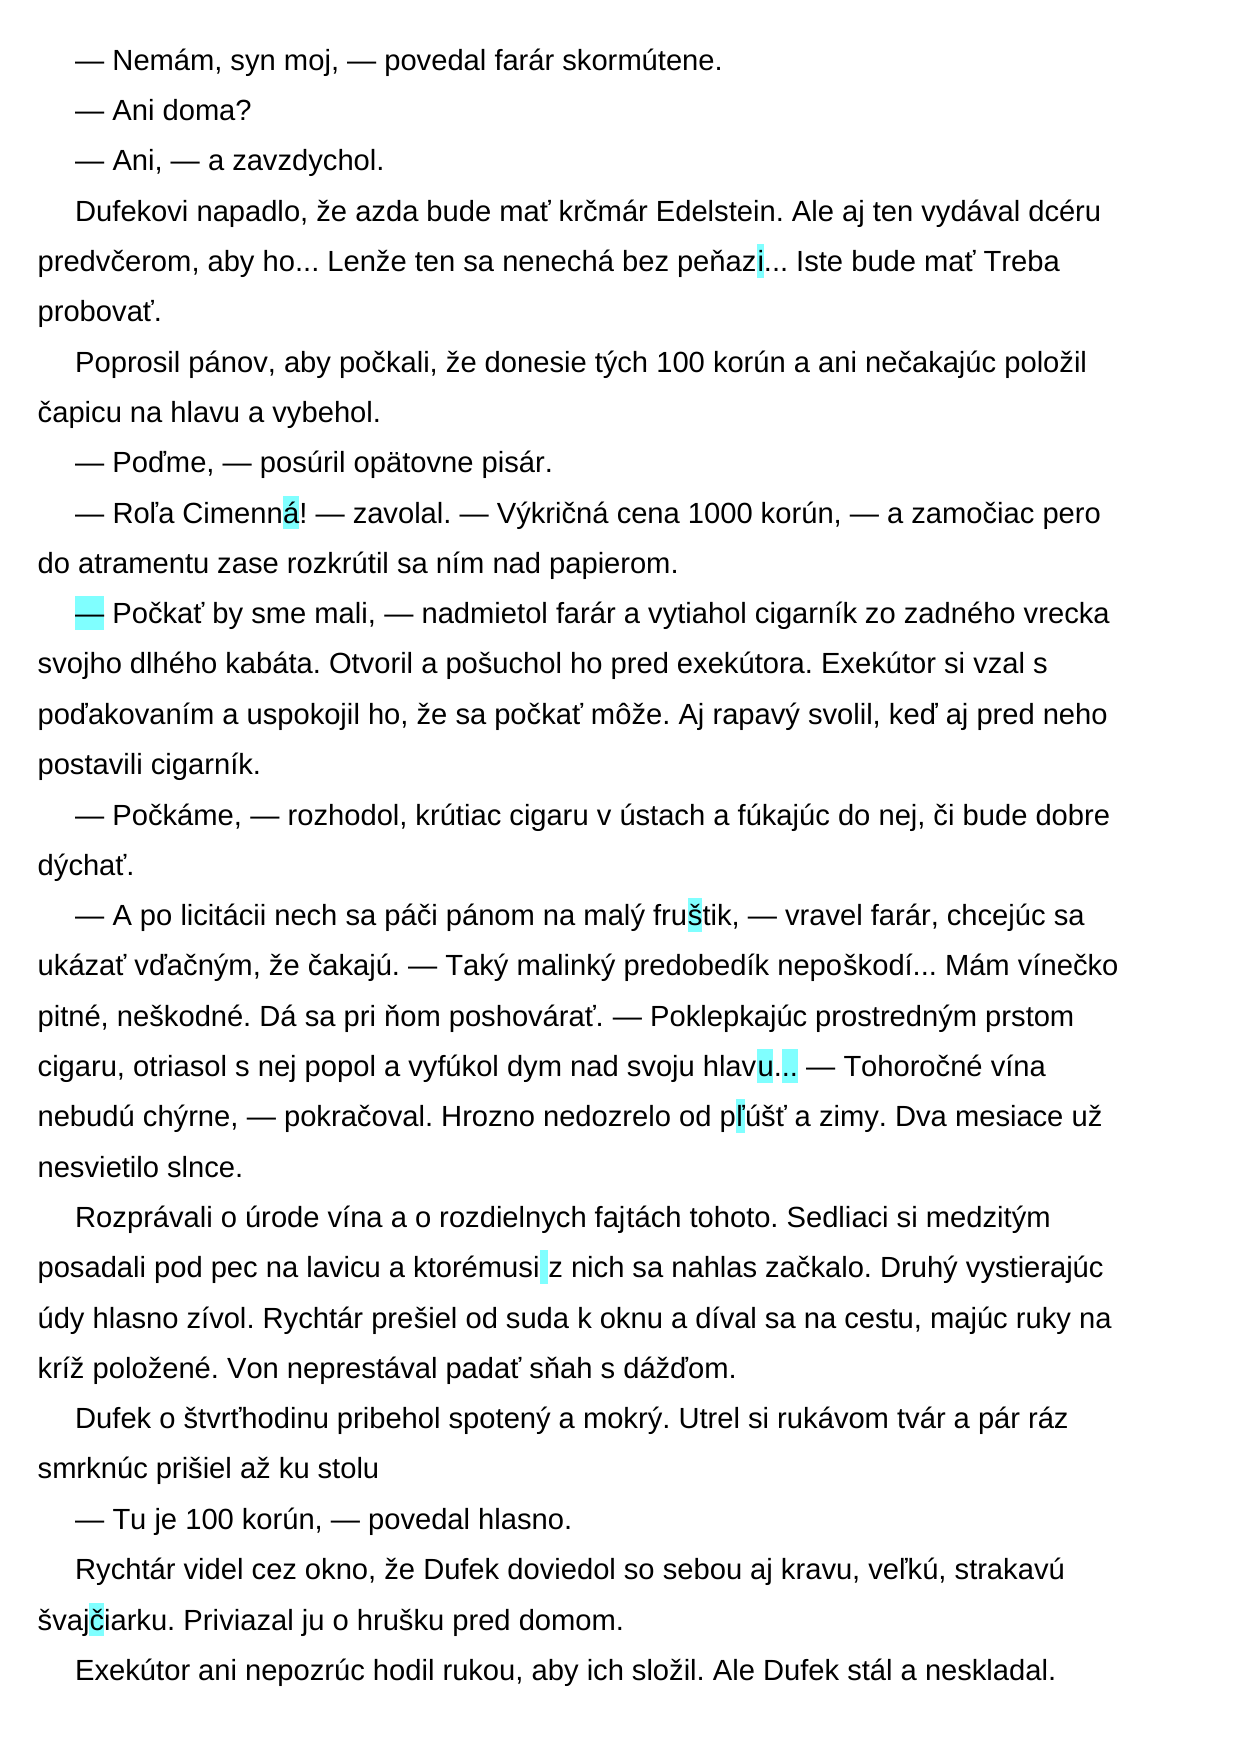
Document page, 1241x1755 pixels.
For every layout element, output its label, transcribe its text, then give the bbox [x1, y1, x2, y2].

text — Tu je 100 korún, — povedal hlasno. [37, 1502, 1136, 1535]
text Dufek o štvrťhodinu pribehol spotený a mokrý. Utrel si rukávom tvár a pár ráz smrknúc prišiel až ku stolu [37, 1401, 1136, 1485]
text — Roľa Cimenná! — zavolal. — Výkričná cena 1000 korún, — a zamočiac pero do atramentu zase rozkrútil sa ním nad papierom. [37, 496, 1136, 579]
text — A po licitácii nech sa páči pánom na malý fruštik, — vravel farár, chcejúc sa ukázať vďačným, že čakajú. — Taký malinký predobedík nepo­škodí... Mám vínečko pitné, neškodné. Dá sa pri ňom poshovárať. — Poklepkajúc prostredným prstom cigaru, otriasol s nej popol a vyfúkol dym nad svoju hlavu... — Tohoročné vína nebudú chýrne, — pokračoval. Hrozno nedozrelo od pľúšť a zimy. Dva mesiace už nesvietilo slnce. [37, 898, 1136, 1183]
text Rychtár videl cez okno, že Dufek doviedol so sebou aj kravu, veľkú, strakavú švajčiarku. Pri­viazal ju o hrušku pred domom. [37, 1552, 1136, 1636]
text Rozprávali o úrode vína a o rozdielnych faj­tách tohoto. Sedliaci si medzitým posadali pod pec na lavicu a ktorémusi z nich sa nahlas začkalo. Druhý vystierajúc údy hlasno zívol. Rychtár pre­šiel od suda k oknu a díval sa na cestu, majúc ruky na kríž položené. Von neprestával padať sňah s dážďom. [37, 1200, 1136, 1384]
text — Poďme, — posúril opätovne pisár. [37, 445, 1136, 479]
text — Počkať by sme mali, — nadmietol farár a vytiahol cigarník zo zadného vrecka svojho dlhého kabáta. Otvoril a pošuchol ho pred exekútora. Exekútor si vzal s poďakovaním a uspokojil ho, že sa počkať môže. Aj rapavý svolil, keď aj pred neho postavili cigarník. [37, 596, 1136, 781]
text — Ani, — a zavzdychol. [37, 143, 1136, 177]
text — Nemám, syn moj, — povedal farár skormútene. [37, 43, 1136, 76]
text Exekútor ani nepozrúc hodil rukou, aby ich složil. Ale Dufek stál a neskladal. [37, 1653, 1136, 1686]
text — Ani doma? [37, 93, 1136, 127]
text Dufekovi napadlo, že azda bude mať krčmár Edelstein. Ale aj ten vydával dcéru predvčerom, aby ho... Lenže ten sa nenechá bez peňazi... Iste bude mať Treba probovať. [37, 194, 1136, 328]
text — Počkáme, — rozhodol, krútiac cigaru v ústach a fúkajúc do nej, či bude dobre dýchať. [37, 797, 1136, 881]
text Poprosil pánov, aby počkali, že donesie tých 100 korún a ani nečakajúc položil čapicu na hlavu a vybehol. [37, 345, 1136, 428]
